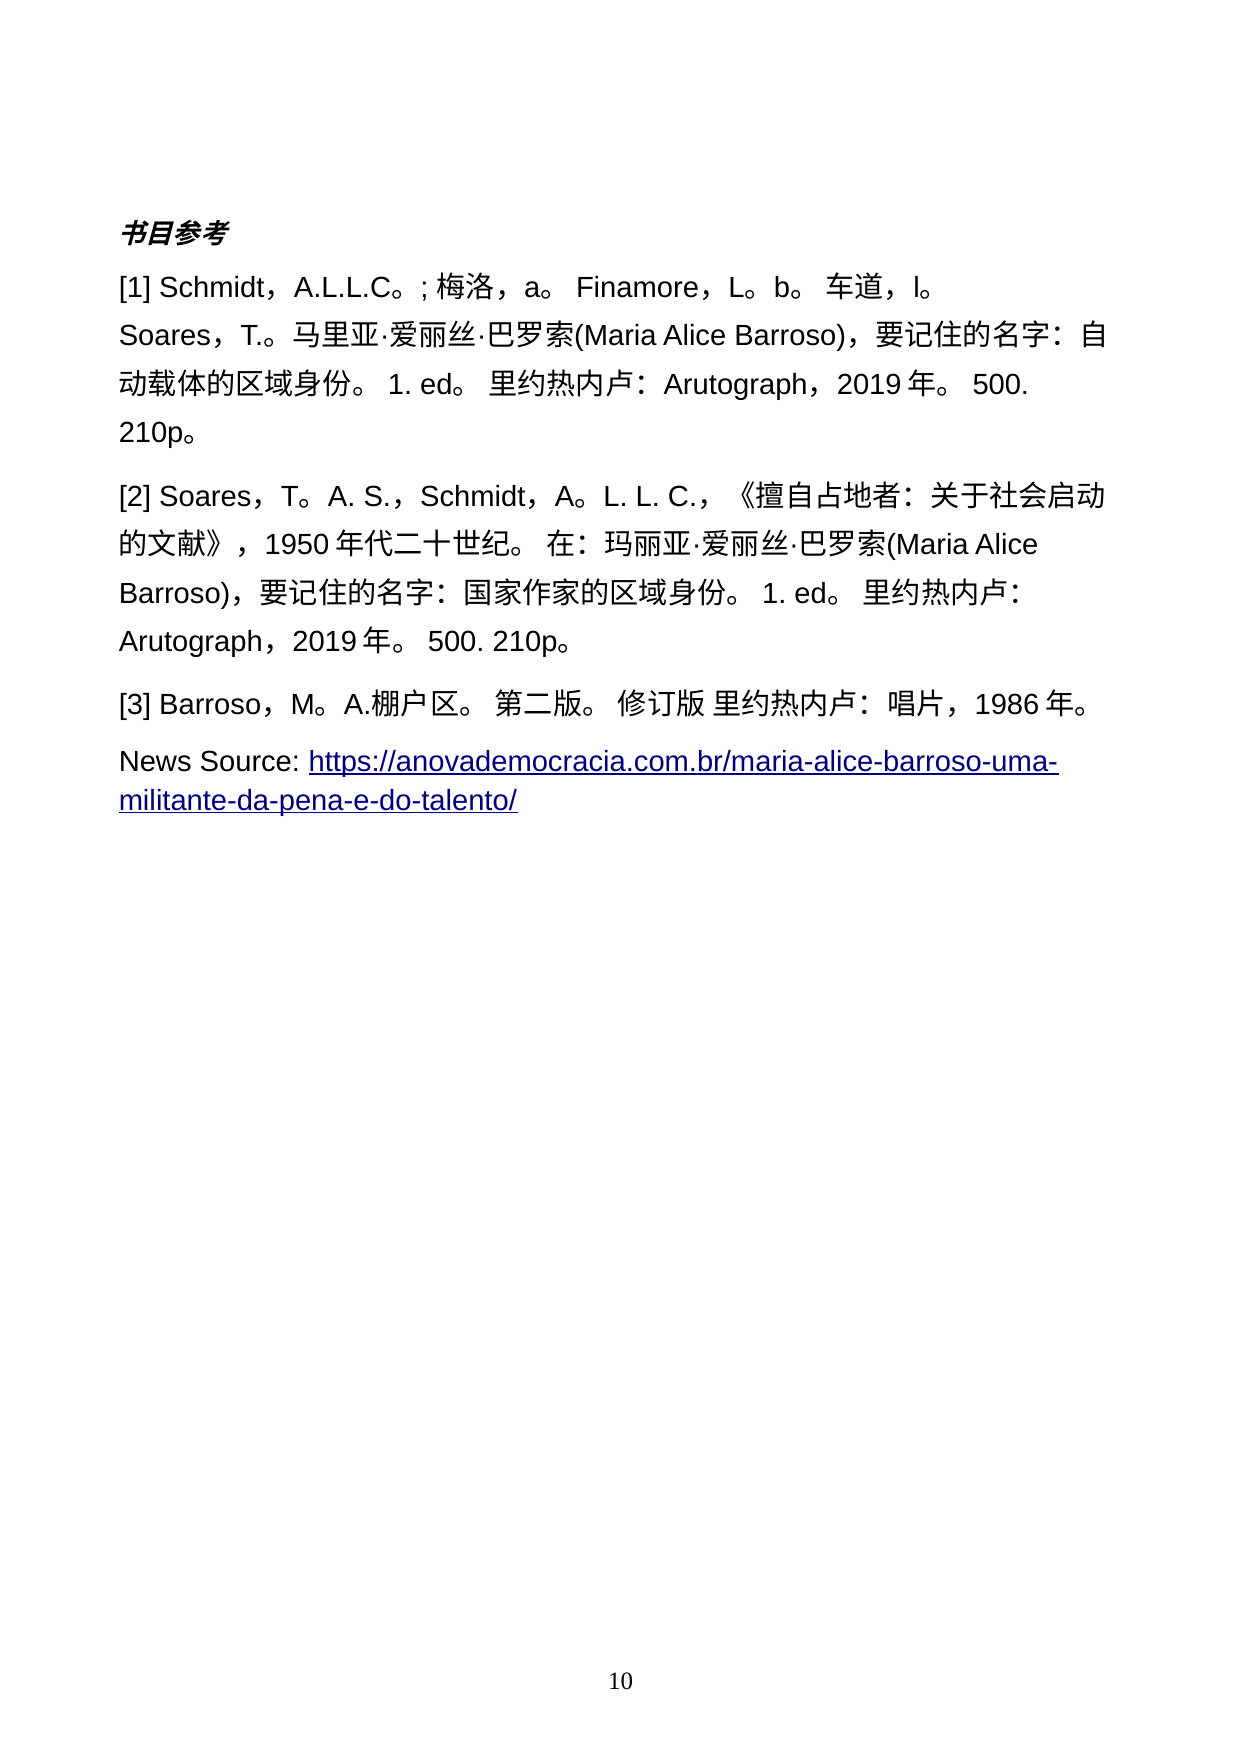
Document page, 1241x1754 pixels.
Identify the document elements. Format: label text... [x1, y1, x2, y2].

text [3] Barroso，M。A.棚户区。 第二版。 修订版 里约热内卢：唱片，1986年。 [118, 681, 1122, 723]
text [2] Soares，T。A. S.，Schmidt，A。L. L. C.，《擅自占地者：关于社会启动的文献》，1950年代二十世纪。 在：玛丽亚·爱丽丝·巴罗索(Maria Alice Barroso)，要记住的名字：国家作家的区域身份。 1. ed。 里约热内卢：Arutograph，2019年。 500. 210p。 [118, 472, 1122, 660]
text [1] Schmidt，A.L.L.C。; 梅洛，a。 Finamore，L。b。 车道，l。 Soares，T.。马里亚·爱丽丝·巴罗索(Maria Alice Barroso)，要记住的名字：自动载体的区域身份。 1. ed。 里约热内卢：Arutograph，2019年。 500. 210p。 [118, 263, 1122, 451]
subtitle 书目参考 [118, 212, 1122, 251]
text News Source: https://anovademocracia.com.br/maria-alice-barroso-uma-militante-da-pena-e-do-talento/ [118, 744, 1122, 816]
